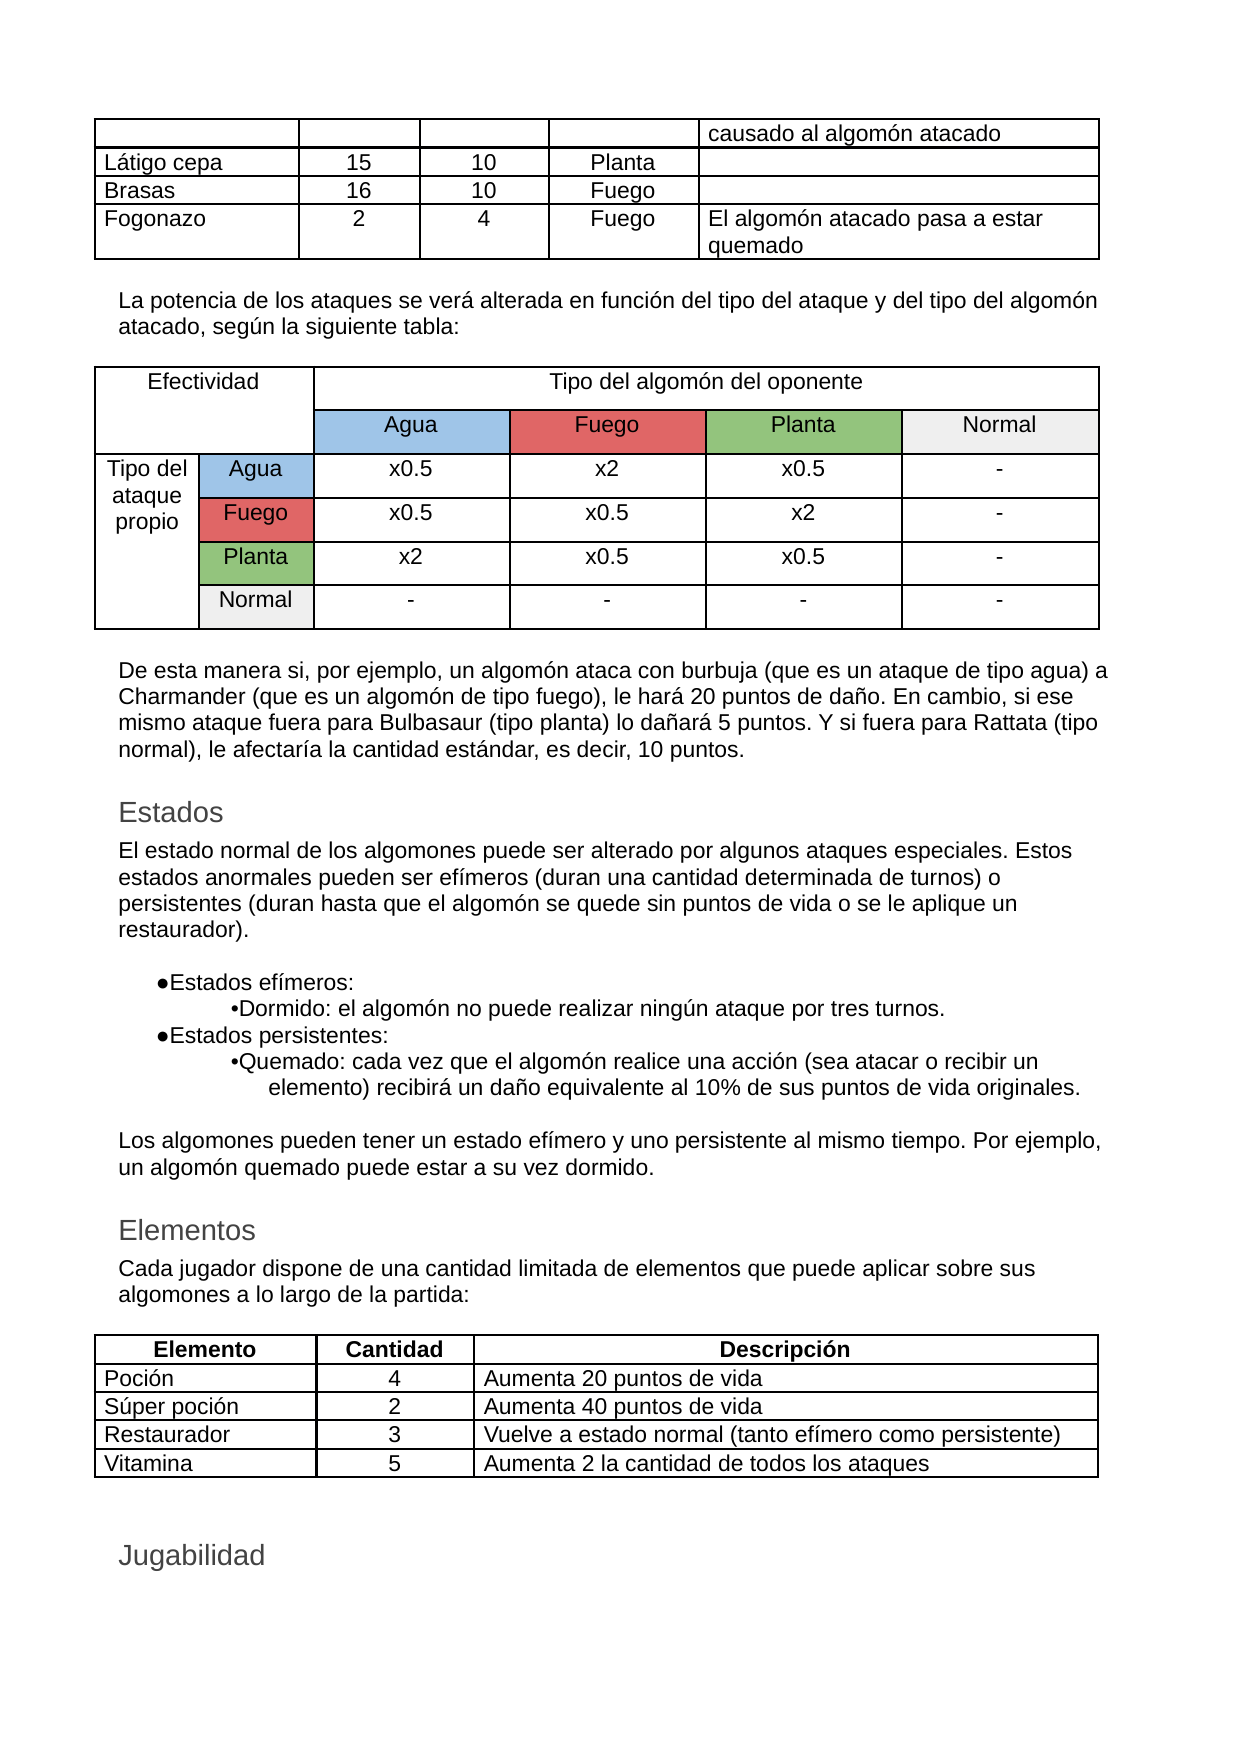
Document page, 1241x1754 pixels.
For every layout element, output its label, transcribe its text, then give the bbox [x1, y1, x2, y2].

subtitle Estados [118, 795, 1122, 829]
table_header Cantidad [318, 1336, 473, 1362]
table_cell x0.5 [315, 499, 509, 541]
table_cell 4 [318, 1365, 473, 1391]
table_cell [300, 120, 419, 146]
table_cell 2 [318, 1393, 473, 1419]
table_header Tipo del algomón del oponente [315, 368, 1098, 409]
table_cell Látigo cepa [96, 149, 298, 175]
table_cell x0.5 [315, 455, 509, 497]
list Quemado: cada vez que el algomón realice una acción (sea atacar o recibir un elemento) recibirá un daño equivalente al 10% de sus puntos de vida originales. [231, 1048, 1122, 1101]
table_cell Aumenta 40 puntos de vida [475, 1393, 1097, 1419]
text De esta manera si, por ejemplo, un algomón ataca con burbuja (que es un ataque de tipo agua) a Charmander (que es un algomón de tipo fuego), le hará 20 puntos de daño. En cambio, si ese mismo ataque fuera para Bulbasaur (tipo planta) lo dañará 5 puntos. Y si fuera para Rattata (tipo normal), le afectaría la cantidad estándar, es decir, 10 puntos. [118, 657, 1122, 762]
table_cell 10 [421, 149, 548, 175]
table_cell Brasas [96, 177, 298, 203]
table_cell - [903, 586, 1098, 628]
table_header Descripción [475, 1336, 1097, 1362]
table_cell Normal [200, 586, 313, 628]
table_cell - [315, 586, 509, 628]
table_cell - [511, 586, 705, 628]
list Estados efímeros: [156, 969, 1122, 995]
table_cell Planta [550, 149, 698, 175]
table_cell Fuego [550, 177, 698, 203]
table_cell 15 [300, 149, 419, 175]
table_cell - [707, 586, 901, 628]
table_cell Agua [200, 455, 313, 497]
table_cell 5 [318, 1450, 473, 1476]
table_cell Fuego [200, 499, 313, 541]
text Los algomones pueden tener un estado efímero y uno persistente al mismo tiempo. Por ejemplo, un algomón quemado puede estar a su vez dormido. [118, 1127, 1122, 1180]
table_cell x0.5 [707, 543, 901, 584]
table_cell Aumenta 20 puntos de vida [475, 1365, 1097, 1391]
table_cell x2 [707, 499, 901, 541]
table_cell [700, 177, 1098, 203]
text El estado normal de los algomones puede ser alterado por algunos ataques especiales. Estos estados anormales pueden ser efímeros (duran una cantidad determinada de turnos) o persistentes (duran hasta que el algomón se quede sin puntos de vida o se le aplique un restaurador). [118, 837, 1122, 943]
text Cada jugador dispone de una cantidad limitada de elementos que puede aplicar sobre sus algomones a lo largo de la partida: [118, 1255, 1122, 1308]
table_cell El algomón atacado pasa a estar quemado [700, 205, 1098, 258]
table_cell x0.5 [707, 455, 901, 497]
table_cell [700, 149, 1098, 175]
table_cell 16 [300, 177, 419, 203]
list Estados persistentes: [156, 1022, 1122, 1048]
table_cell 2 [300, 205, 419, 258]
table_cell Súper poción [96, 1393, 315, 1419]
table_cell Fogonazo [96, 205, 298, 258]
list Dormido: el algomón no puede realizar ningún ataque por tres turnos. [231, 995, 1122, 1022]
table_header Efectividad [96, 368, 313, 453]
table_cell Tipo del ataque propio [96, 455, 198, 628]
table_cell Vitamina [96, 1450, 315, 1476]
subtitle Jugabilidad [118, 1538, 1122, 1572]
text La potencia de los ataques se verá alterada en función del tipo del ataque y del tipo del algomón atacado, según la siguiente tabla: [118, 287, 1122, 339]
table_cell Fuego [550, 205, 698, 258]
table_cell x2 [511, 455, 705, 497]
table_cell Planta [707, 411, 901, 453]
table_cell Poción [96, 1365, 315, 1391]
table_cell Fuego [511, 411, 705, 453]
table_cell [421, 120, 548, 146]
table_cell 3 [318, 1421, 473, 1448]
table_cell Vuelve a estado normal (tanto efímero como persistente) [475, 1421, 1097, 1448]
table_cell 10 [421, 177, 548, 203]
table_header Elemento [96, 1336, 315, 1362]
table_cell Planta [200, 543, 313, 584]
table_cell 4 [421, 205, 548, 258]
table_cell Agua [315, 411, 509, 453]
table_cell x2 [315, 543, 509, 584]
table_cell x0.5 [511, 543, 705, 584]
table_cell Aumenta 2 la cantidad de todos los ataques [475, 1450, 1097, 1476]
table_cell Normal [903, 411, 1098, 453]
table_cell [96, 120, 298, 146]
table_cell x0.5 [511, 499, 705, 541]
table_cell causado al algomón atacado [700, 120, 1098, 146]
table_cell - [903, 455, 1098, 497]
subtitle Elementos [118, 1213, 1122, 1247]
table_cell Restaurador [96, 1421, 315, 1448]
table_cell - [903, 499, 1098, 541]
table_cell [550, 120, 698, 146]
table_cell - [903, 543, 1098, 584]
